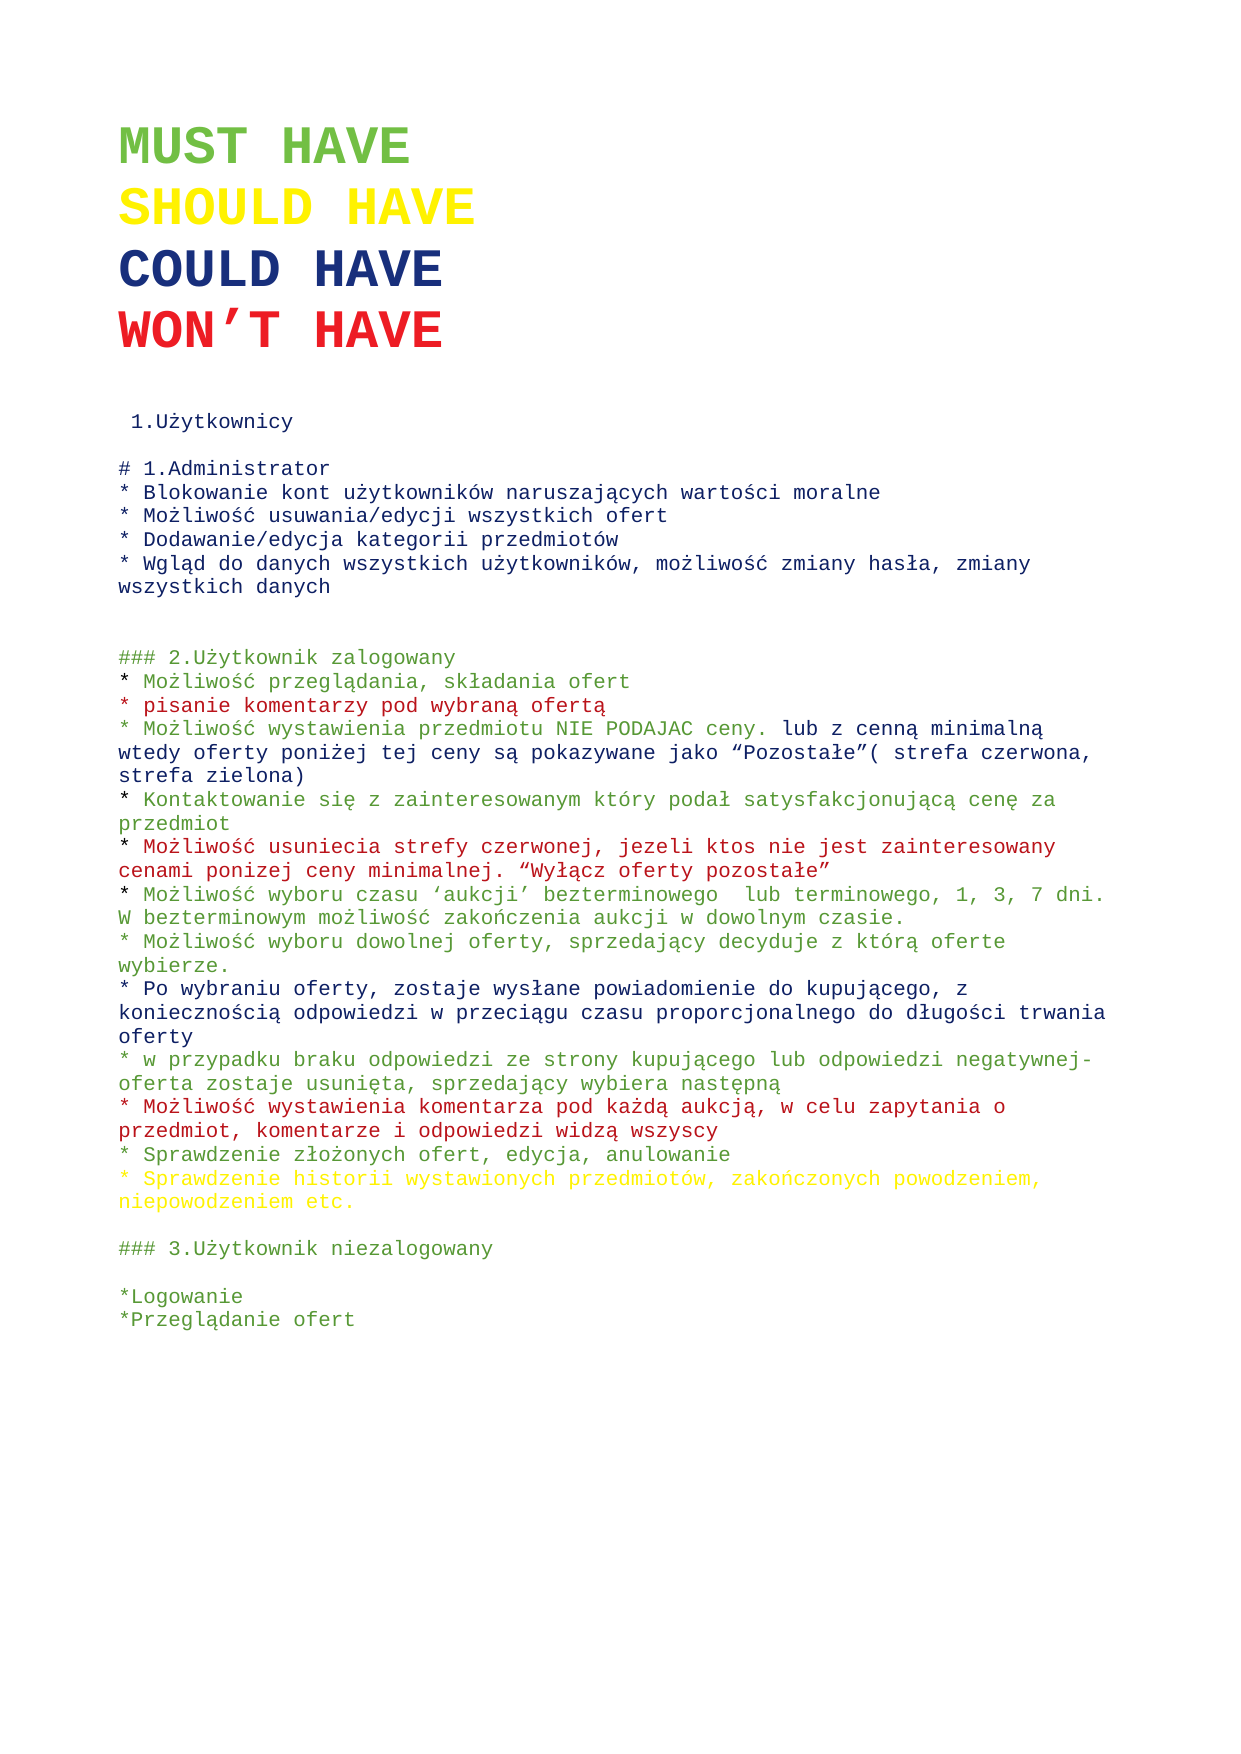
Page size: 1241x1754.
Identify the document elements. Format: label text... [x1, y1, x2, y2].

text * Sprawdzenie historii wystawionych przedmiotów, zakończonych powodzeniem, niepowodzeniem etc. [118, 1167, 1122, 1215]
text * Możliwość wystawienia komentarza pod każdą aukcją, w celu zapytania o przedmiot, komentarze i odpowiedzi widzą wszyscy [118, 1097, 1122, 1144]
text WON’T HAVE [118, 302, 1122, 363]
text * Możliwość wyboru czasu ‘aukcji’ bezterminowego lub terminowego, 1, 3, 7 dni. W bezterminowym możliwość zakończenia aukcji w dowolnym czasie. [118, 884, 1122, 931]
text # 1.Administrator [118, 458, 1122, 482]
text * Możliwość przeglądania, składania ofert [118, 671, 1122, 694]
text *Przeglądanie ofert [118, 1309, 1122, 1333]
text * Możliwość wystawienia przedmiotu NIE PODAJAC ceny. lub z cenną minimalną wtedy oferty poniżej tej ceny są pokazywane jako “Pozostałe”( strefa czerwona, strefa zielona) [118, 718, 1122, 789]
text * Wgląd do danych wszystkich użytkowników, możliwość zmiany hasła, zmiany wszystkich danych [118, 553, 1122, 600]
text MUST HAVE [118, 118, 1122, 179]
text * Możliwość usuniecia strefy czerwonej, jezeli ktos nie jest zainteresowany cenami ponizej ceny minimalnej. “Wyłącz oferty pozostałe” [118, 836, 1122, 884]
text * pisanie komentarzy pod wybraną ofertą [118, 694, 1122, 718]
text SHOULD HAVE [118, 179, 1122, 241]
text * Po wybraniu oferty, zostaje wysłane powiadomienie do kupującego, z koniecznością odpowiedzi w przeciągu czasu proporcjonalnego do długości trwania oferty [118, 978, 1122, 1049]
text * Możliwość wyboru dowolnej oferty, sprzedający decyduje z którą oferte wybierze. [118, 931, 1122, 978]
text * Sprawdzenie złożonych ofert, edycja, anulowanie [118, 1144, 1122, 1167]
text ### 3.Użytkownik niezalogowany [118, 1238, 1122, 1262]
text * w przypadku braku odpowiedzi ze strony kupującego lub odpowiedzi negatywnej- oferta zostaje usunięta, sprzedający wybiera następną [118, 1049, 1122, 1097]
text *Logowanie [118, 1286, 1122, 1309]
text * Blokowanie kont użytkowników naruszających wartości moralne [118, 482, 1122, 505]
text ### 2.Użytkownik zalogowany [118, 647, 1122, 671]
text 1.Użytkownicy [118, 411, 1122, 434]
text COULD HAVE [118, 241, 1122, 302]
text * Możliwość usuwania/edycji wszystkich ofert [118, 505, 1122, 529]
text * Dodawanie/edycja kategorii przedmiotów [118, 529, 1122, 553]
text * Kontaktowanie się z zainteresowanym który podał satysfakcjonującą cenę za przedmiot [118, 789, 1122, 836]
